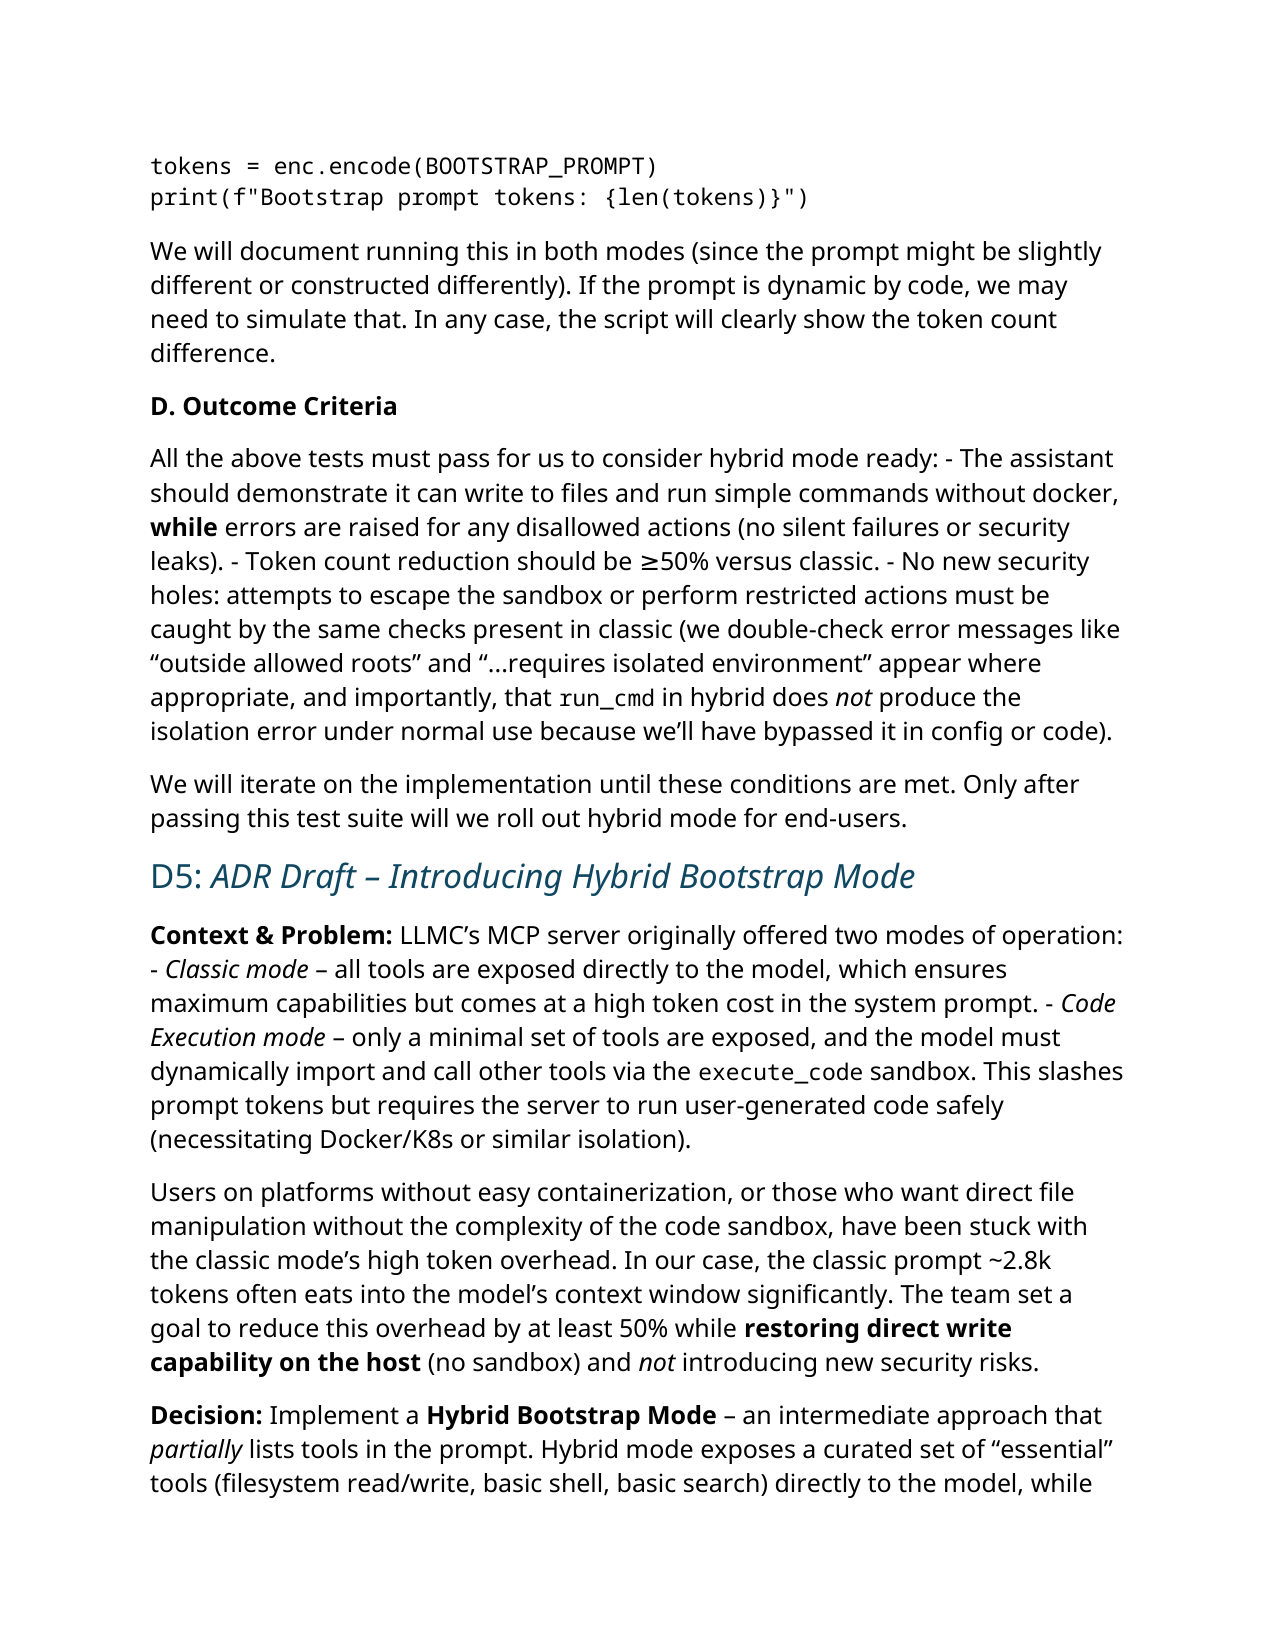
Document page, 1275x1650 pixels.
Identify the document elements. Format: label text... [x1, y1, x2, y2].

text We will document running this in both modes (since the prompt might be slightly different or constructed differently). If the prompt is dynamic by code, we may need to simulate that. In any case, the script will clearly show the token count difference. [150, 233, 1125, 369]
text Decision: Implement a Hybrid Bootstrap Mode – an intermediate approach that partially lists tools in the prompt. Hybrid mode exposes a curated set of “essential” tools (filesystem read/write, basic shell, basic search) directly to the model, while [150, 1398, 1125, 1500]
subtitle D5: ADR Draft – Introducing Hybrid Bootstrap Mode [150, 853, 1125, 899]
text tokens = enc.encode(BOOTSTRAP_PROMPT) print(f"Bootstrap prompt tokens: {len(tokens)}") [150, 150, 1125, 212]
text We will iterate on the implementation until these conditions are met. Only after passing this test suite will we roll out hybrid mode for end-users. [150, 766, 1125, 834]
text D. Outcome Criteria [150, 388, 1125, 422]
text Users on platforms without easy containerization, or those who want direct file manipulation without the complexity of the code sandbox, have been stuck with the classic mode’s high token overhead. In our case, the classic prompt ~2.8k tokens often eats into the model’s context window significantly. The team set a goal to reduce this overhead by at least 50% while restoring direct write capability on the host (no sandbox) and not introducing new security risks. [150, 1175, 1125, 1379]
text Context & Problem: LLMC’s MCP server originally offered two modes of operation: - Classic mode – all tools are exposed directly to the model, which ensures maximum capabilities but comes at a high token cost in the system prompt. - Code Execution mode – only a minimal set of tools are exposed, and the model must dynamically import and call other tools via the execute_code sandbox. This slashes prompt tokens but requires the server to run user-generated code safely (necessitating Docker/K8s or similar isolation). [150, 917, 1125, 1156]
text All the above tests must pass for us to consider hybrid mode ready: - The assistant should demonstrate it can write to files and run simple commands without docker, while errors are raised for any disallowed actions (no silent failures or security leaks). - Token count reduction should be ≥50% versus classic. - No new security holes: attempts to escape the sandbox or perform restricted actions must be caught by the same checks present in classic (we double-check error messages like “outside allowed roots” and “...requires isolated environment” appear where appropriate, and importantly, that run_cmd in hybrid does not produce the isolation error under normal use because we’ll have bypassed it in config or code). [150, 441, 1125, 748]
